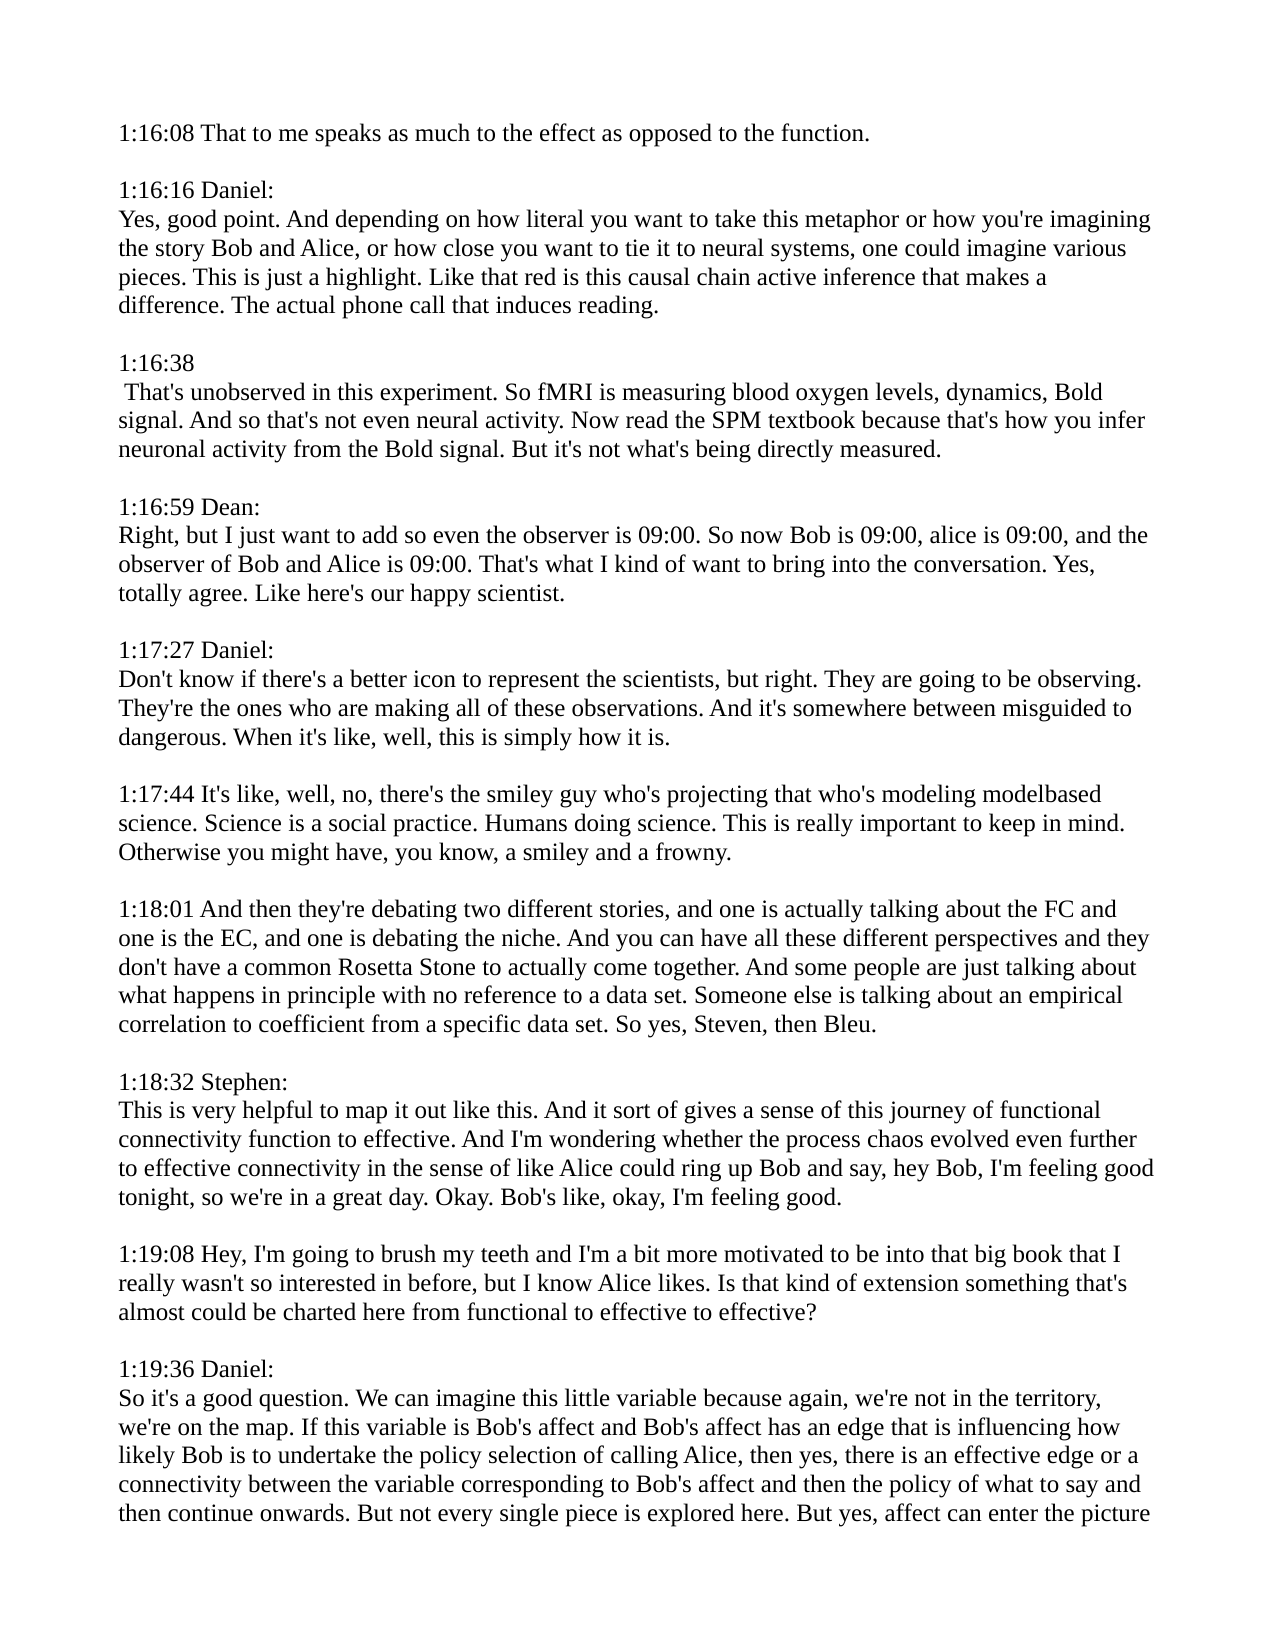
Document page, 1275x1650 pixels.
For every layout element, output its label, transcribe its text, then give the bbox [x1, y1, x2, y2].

text 1:16:08 That to me speaks as much to the effect as opposed to the function. 1:16:16 Daniel: Yes, good point. And depending on how literal you want to take this metaphor or how you're imagining the story Bob and Alice, or how close you want to tie it to neural systems, one could imagine various pieces. This is just a highlight. Like that red is this causal chain active inference that makes a difference. The actual phone call that induces reading. 1:16:38 [118, 118, 1157, 377]
text That's unobserved in this experiment. So fMRI is measuring blood oxygen levels, dynamics, Bold signal. And so that's not even neural activity. Now read the SPM textbook because that's how you infer neuronal activity from the Bold signal. But it's not what's being directly measured. 1:16:59 Dean: Right, but I just want to add so even the observer is 09:00. So now Bob is 09:00, alice is 09:00, and the observer of Bob and Alice is 09:00. That's what I kind of want to bring into the conversation. Yes, totally agree. Like here's our happy scientist. 1:17:27 Daniel: Don't know if there's a better icon to represent the scientists, but right. They are going to be observing. They're the ones who are making all of these observations. And it's somewhere between misguided to dangerous. When it's like, well, this is simply how it is. 1:17:44 It's like, well, no, there's the smiley guy who's projecting that who's modeling modelbased science. Science is a social practice. Humans doing science. This is really important to keep in mind. Otherwise you might have, you know, a smiley and a frowny. 1:18:01 And then they're debating two different stories, and one is actually talking about the FC and one is the EC, and one is debating the niche. And you can have all these different perspectives and they don't have a common Rosetta Stone to actually come together. And some people are just talking about what happens in principle with no reference to a data set. Someone else is talking about an empirical correlation to coefficient from a specific data set. So yes, Steven, then Bleu. 1:18:32 Stephen: This is very helpful to map it out like this. And it sort of gives a sense of this journey of functional connectivity function to effective. And I'm wondering whether the process chaos evolved even further to effective connectivity in the sense of like Alice could ring up Bob and say, hey Bob, I'm feeling good tonight, so we're in a great day. Okay. Bob's like, okay, I'm feeling good. 1:19:08 Hey, I'm going to brush my teeth and I'm a bit more motivated to be into that big book that I really wasn't so interested in before, but I know Alice likes. Is that kind of extension something that's almost could be charted here from functional to effective to effective? 1:19:36 Daniel: So it's a good question. We can imagine this little variable because again, we're not in the territory, we're on the map. If this variable is Bob's affect and Bob's affect has an edge that is influencing how likely Bob is to undertake the policy selection of calling Alice, then yes, there is an effective edge or a connectivity between the variable corresponding to Bob's affect and then the policy of what to say and then continue onwards. But not every single piece is explored here. But yes, affect can enter the picture [118, 377, 1157, 1527]
